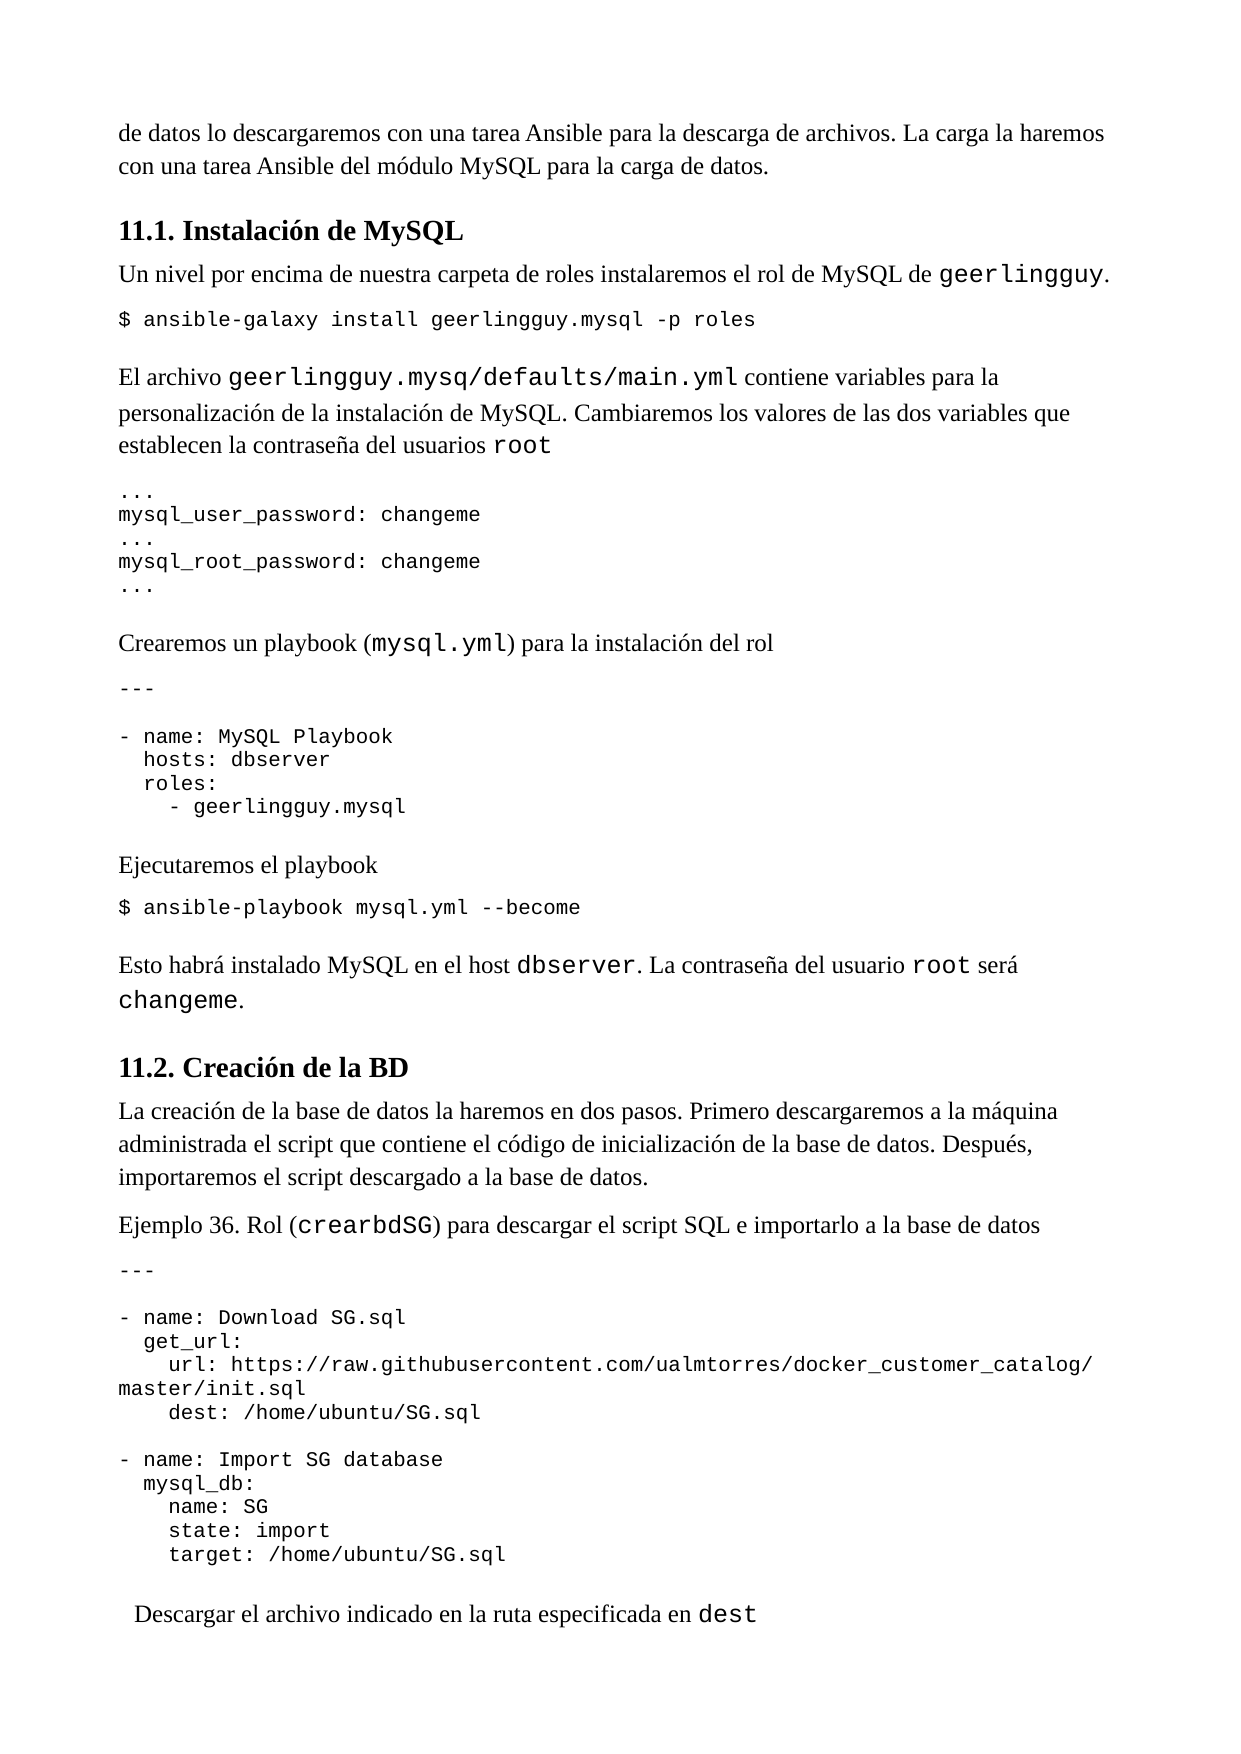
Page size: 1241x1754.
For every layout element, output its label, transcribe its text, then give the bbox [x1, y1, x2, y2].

text $ ansible-playbook mysql.yml --become [118, 897, 1122, 921]
text mysql_db: [118, 1473, 1122, 1496]
text roles: [118, 773, 1122, 797]
text - name: Download SG.sql [118, 1307, 1122, 1331]
text get_url: [118, 1331, 1122, 1354]
text url: https://raw.githubusercontent.com/ualmtorres/docker_customer_catalog/master/init.sql [118, 1354, 1122, 1402]
text dest: /home/ubuntu/SG.sql [118, 1402, 1122, 1425]
text ... [118, 481, 1122, 504]
text mysql_root_password: changeme [118, 552, 1122, 575]
text state: import [118, 1520, 1122, 1543]
text $ ansible-galaxy install geerlingguy.mysql -p roles [118, 309, 1122, 333]
text ... [118, 528, 1122, 552]
text --- [118, 1260, 1122, 1283]
text mysql_user_password: changeme [118, 504, 1122, 528]
table_header [118, 1597, 131, 1633]
text - geerlingguy.mysql [118, 797, 1122, 820]
subtitle 11.1. Instalación de MySQL [118, 213, 1122, 247]
text El archivo geerlingguy.mysq/defaults/main.yml contiene variables para la personalización de la instalación de MySQL. Cambiaremos los valores de las dos variables que establecen la contraseña del usuarios root [118, 362, 1122, 461]
text hosts: dbserver [118, 749, 1122, 773]
text target: /home/ubuntu/SG.sql [118, 1543, 1122, 1567]
text de datos lo descargaremos con una tarea Ansible para la descarga de archivos. La carga la haremos con una tarea Ansible del módulo MySQL para la carga de datos. [118, 118, 1122, 180]
text - name: MySQL Playbook [118, 726, 1122, 749]
text La creación de la base de datos la haremos en dos pasos. Primero descargaremos a la máquina administrada el script que contiene el código de inicialización de la base de datos. Después, importaremos el script descargado a la base de datos. [118, 1096, 1122, 1191]
text ... [118, 575, 1122, 599]
text Ejecutaremos el playbook [118, 850, 1122, 878]
text Un nivel por encima de nuestra carpeta de roles instalaremos el rol de MySQL de geerlingguy. [118, 259, 1122, 290]
text - name: Import SG database [118, 1449, 1122, 1473]
text name: SG [118, 1496, 1122, 1520]
text Crearemos un playbook (mysql.yml) para la instalación del rol [118, 628, 1122, 659]
table_header Descargar el archivo indicado en la ruta especificada en dest [131, 1597, 1122, 1633]
text Esto habrá instalado MySQL en el host dbserver. La contraseña del usuario root será changeme. [118, 950, 1122, 1016]
subtitle 11.2. Creación de la BD [118, 1050, 1122, 1084]
text --- [118, 678, 1122, 702]
text Ejemplo 36. Rol (crearbdSG) para descargar el script SQL e importarlo a la base de datos [118, 1210, 1122, 1241]
